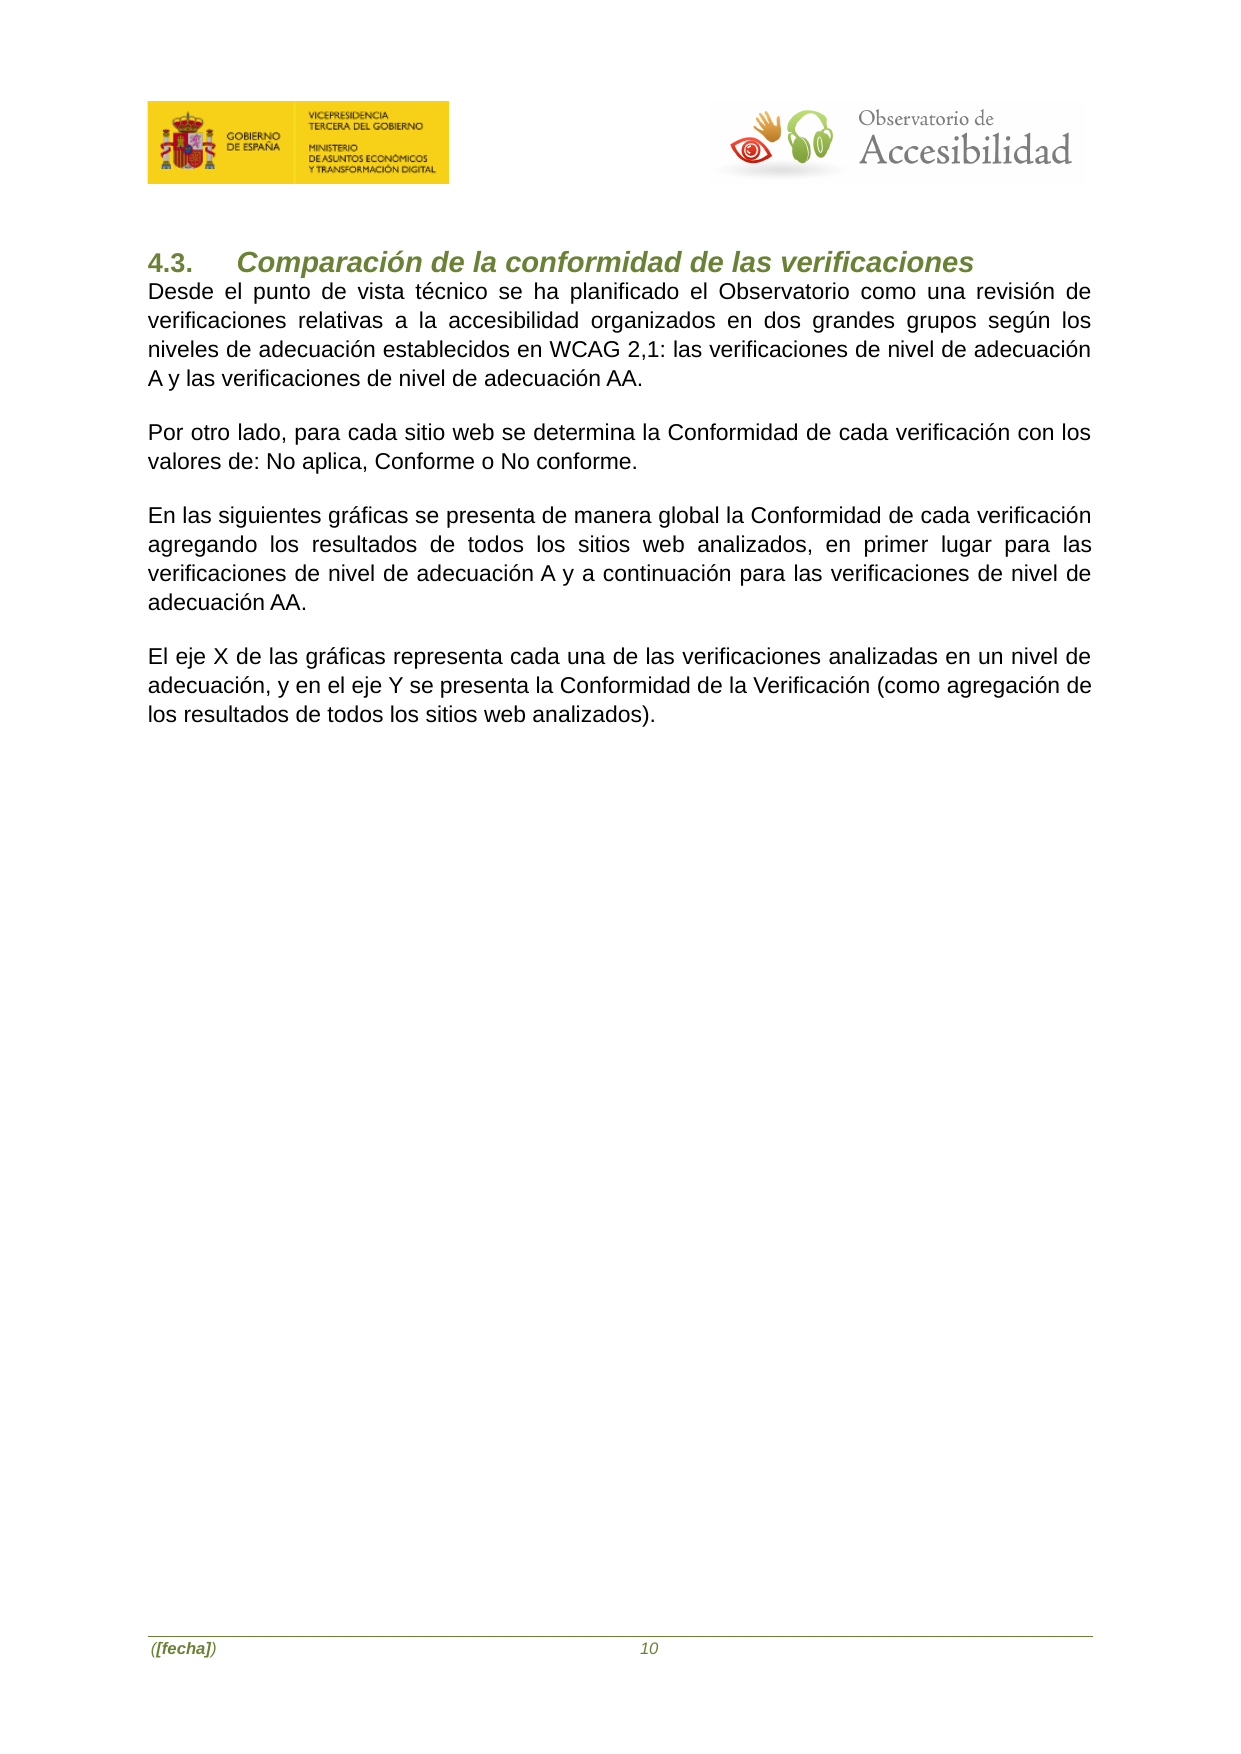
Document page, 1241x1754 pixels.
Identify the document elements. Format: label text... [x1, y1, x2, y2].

text Desde el punto de vista técnico se ha planificado el Observatorio como una revisión de verificaciones relativas a la accesibilidad organizados en dos grandes grupos según los niveles de adecuación establecidos en WCAG 2,1: las verificaciones de nivel de adecuación A y las verificaciones de nivel de adecuación AA. [148, 278, 1092, 391]
picture [710, 101, 1086, 184]
picture [147, 101, 450, 184]
text El eje X de las gráficas representa cada una de las verificaciones analizadas en un nivel de adecuación, y en el eje Y se presenta la Conformidad de la Verificación (como agregación de los resultados de todos los sitios web analizados). [148, 643, 1092, 727]
text Por otro lado, para cada sitio web se determina la Conformidad de cada verificación con los valores de: No aplica, Conforme o No conforme. [148, 419, 1092, 474]
subtitle Comparación de la conformidad de las verificaciones [148, 245, 1092, 278]
text En las siguientes gráficas se presenta de manera global la Conformidad de cada verificación agregando los resultados de todos los sitios web analizados, en primer lugar para las verificaciones de nivel de adecuación A y a continuación para las verificaciones de nivel de adecuación AA. [148, 502, 1092, 615]
